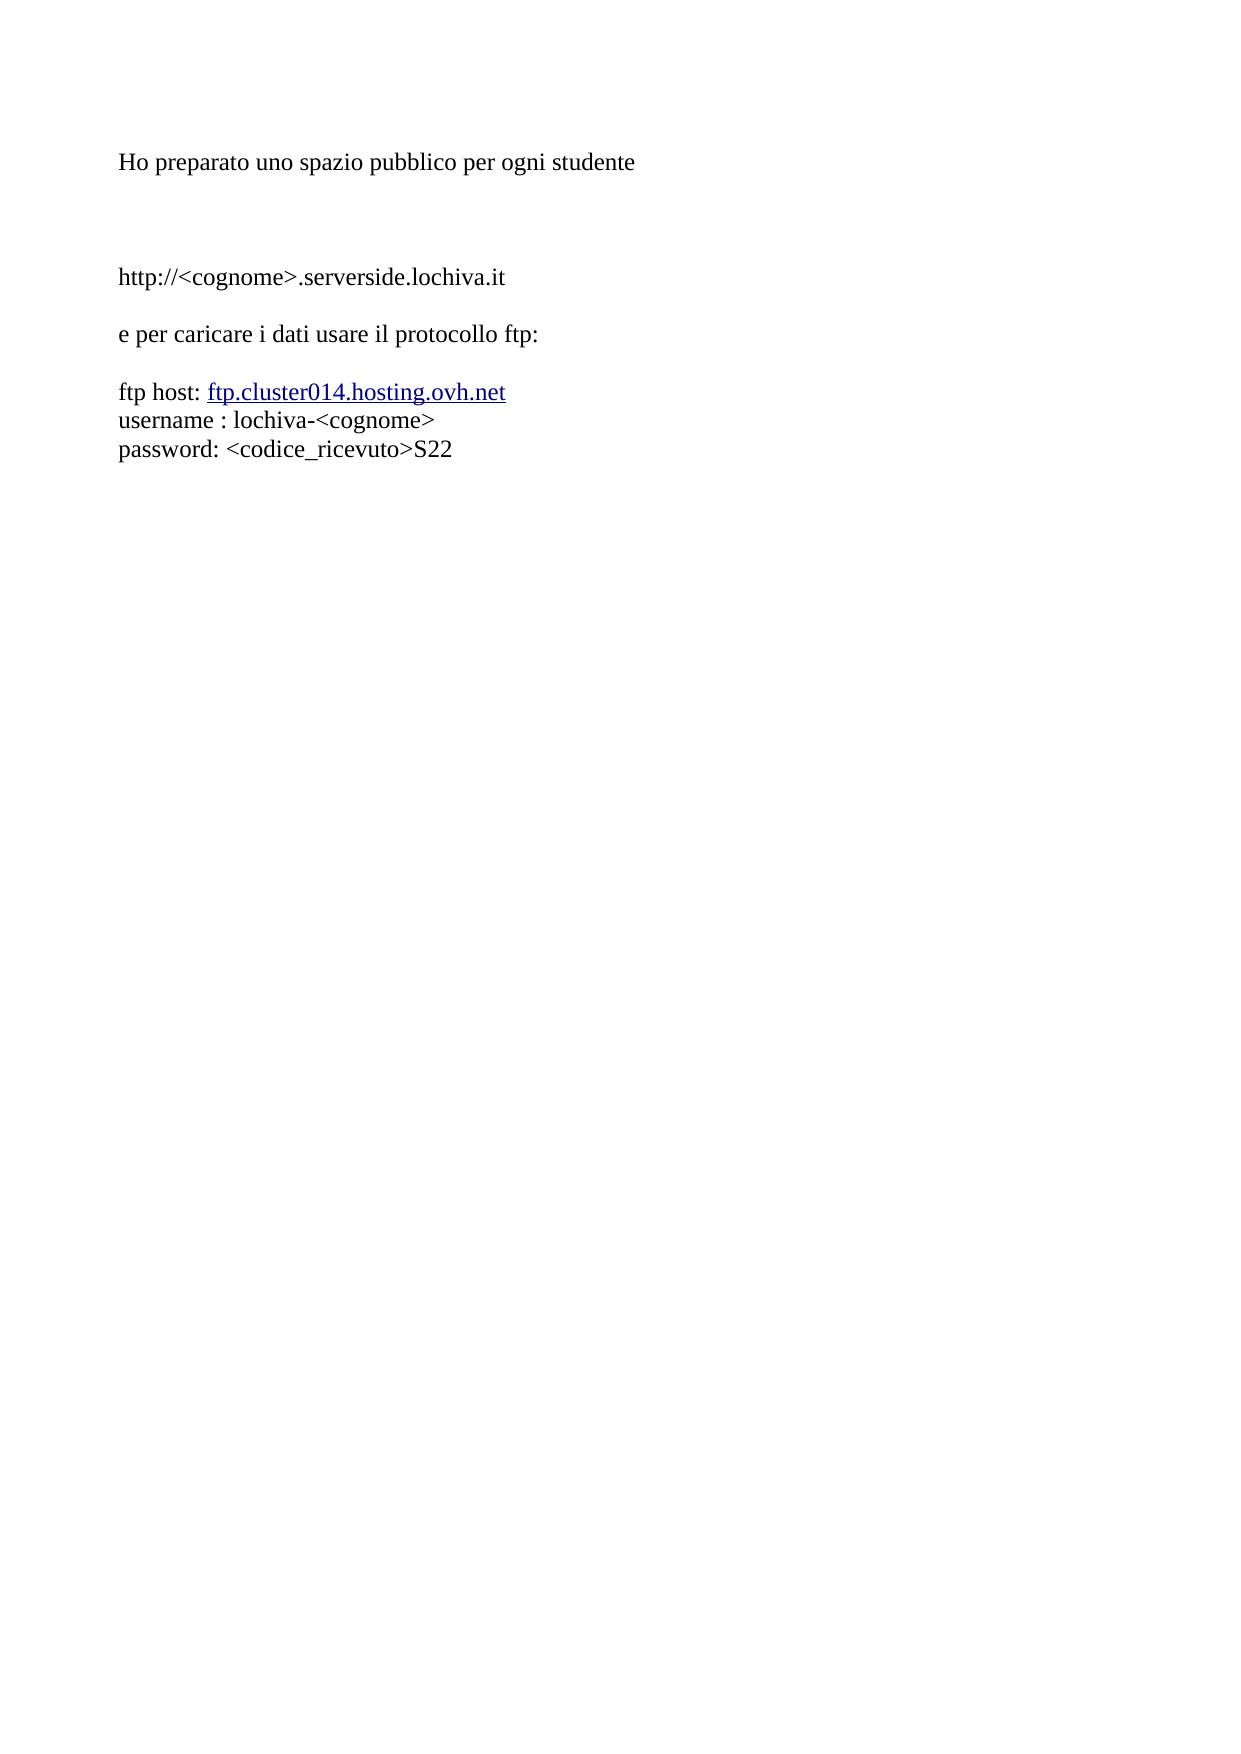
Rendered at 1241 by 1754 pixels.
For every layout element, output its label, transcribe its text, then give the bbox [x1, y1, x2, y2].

text username : lochiva-<cognome> [118, 406, 1122, 434]
text Ho preparato uno spazio pubblico per ogni studente [118, 147, 1122, 176]
text ftp host: ftp.cluster014.hosting.ovh.net [118, 377, 1122, 406]
text http://<cognome>.serverside.lochiva.it [118, 262, 1122, 291]
text e per caricare i dati usare il protocollo ftp: [118, 319, 1122, 348]
text password: <codice_ricevuto>S22 [118, 434, 1122, 463]
